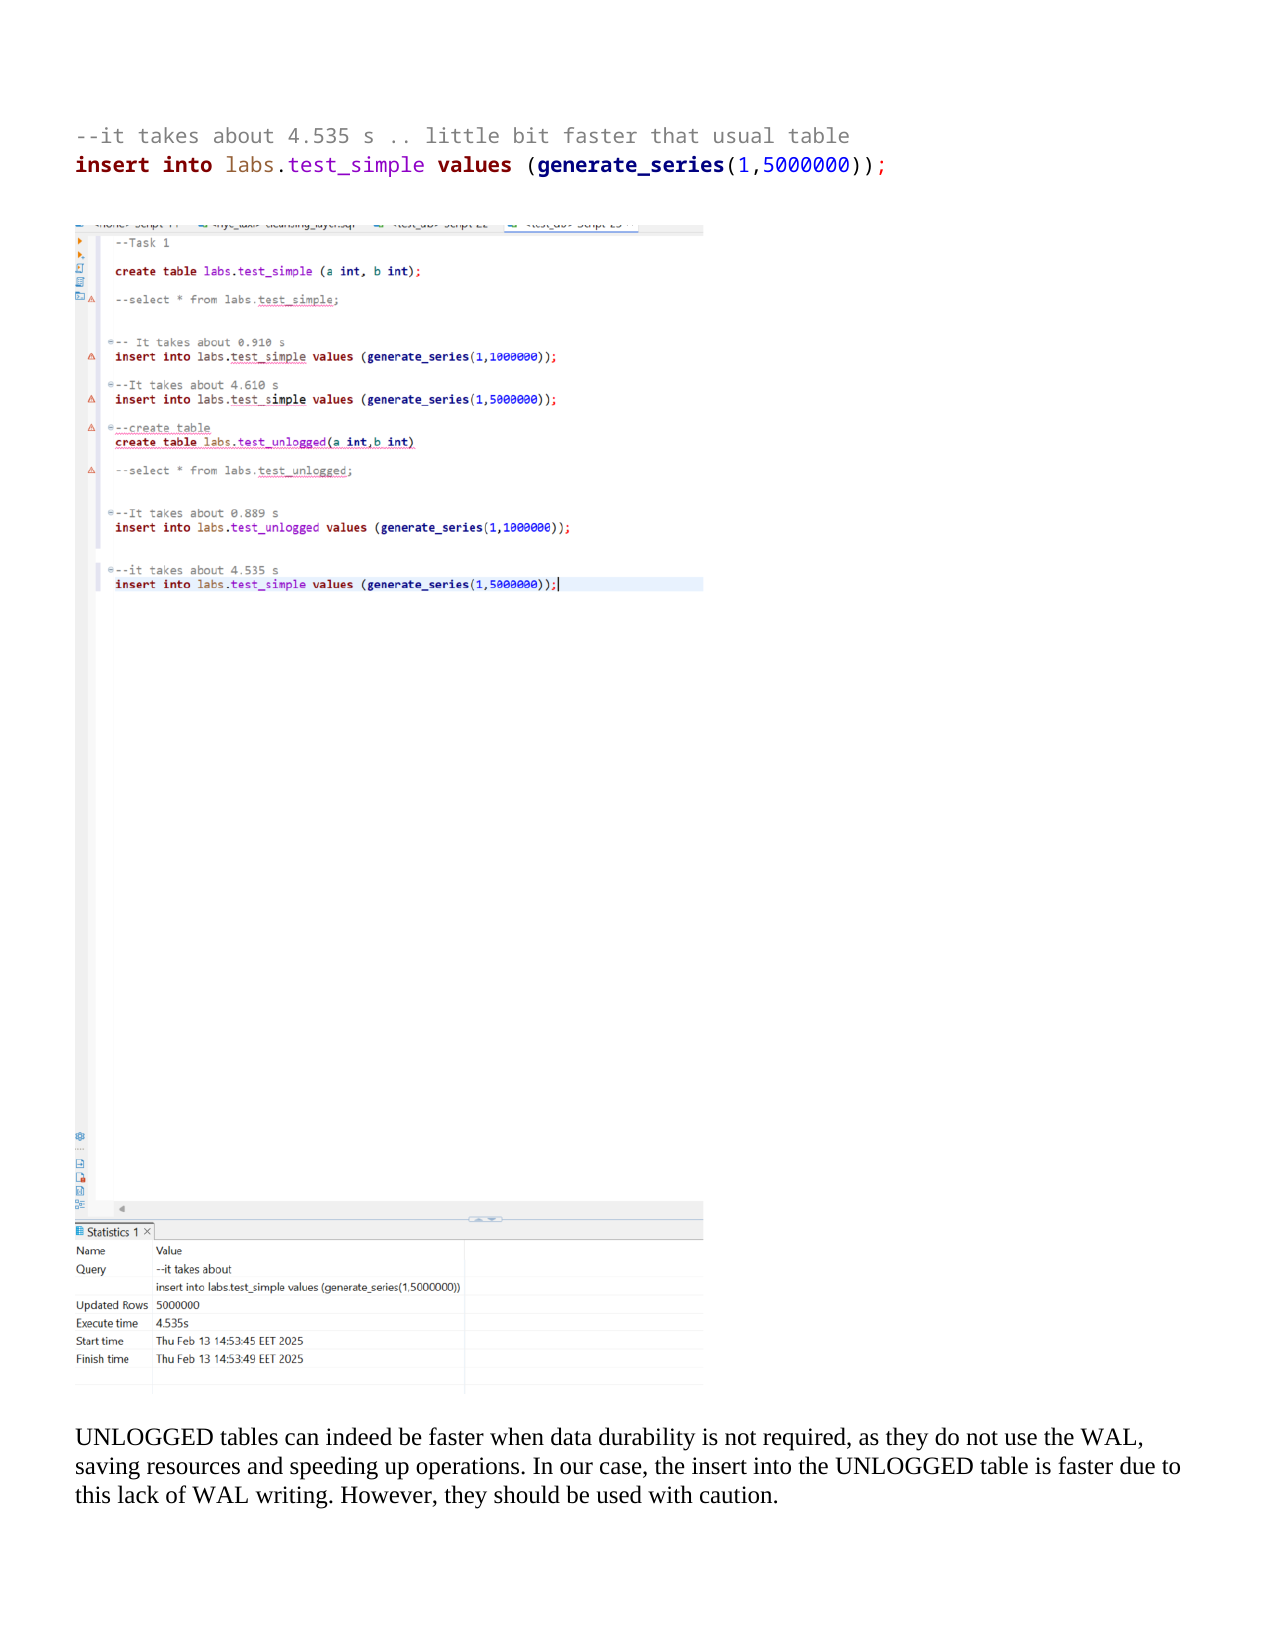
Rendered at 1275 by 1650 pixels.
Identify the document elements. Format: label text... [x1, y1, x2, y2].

text insert into labs.test_simple values (generate_series(1,5000000)); [75, 150, 1200, 178]
text --it takes about 4.535 s .. little bit faster that usual table [75, 122, 1200, 150]
text UNLOGGED tables can indeed be faster when data durability is not required, as they do not use the WAL, saving resources and speeding up operations. In our case, the insert into the UNLOGGED table is faster due to this lack of WAL writing. However, they should be used with caution. [75, 1422, 1200, 1508]
